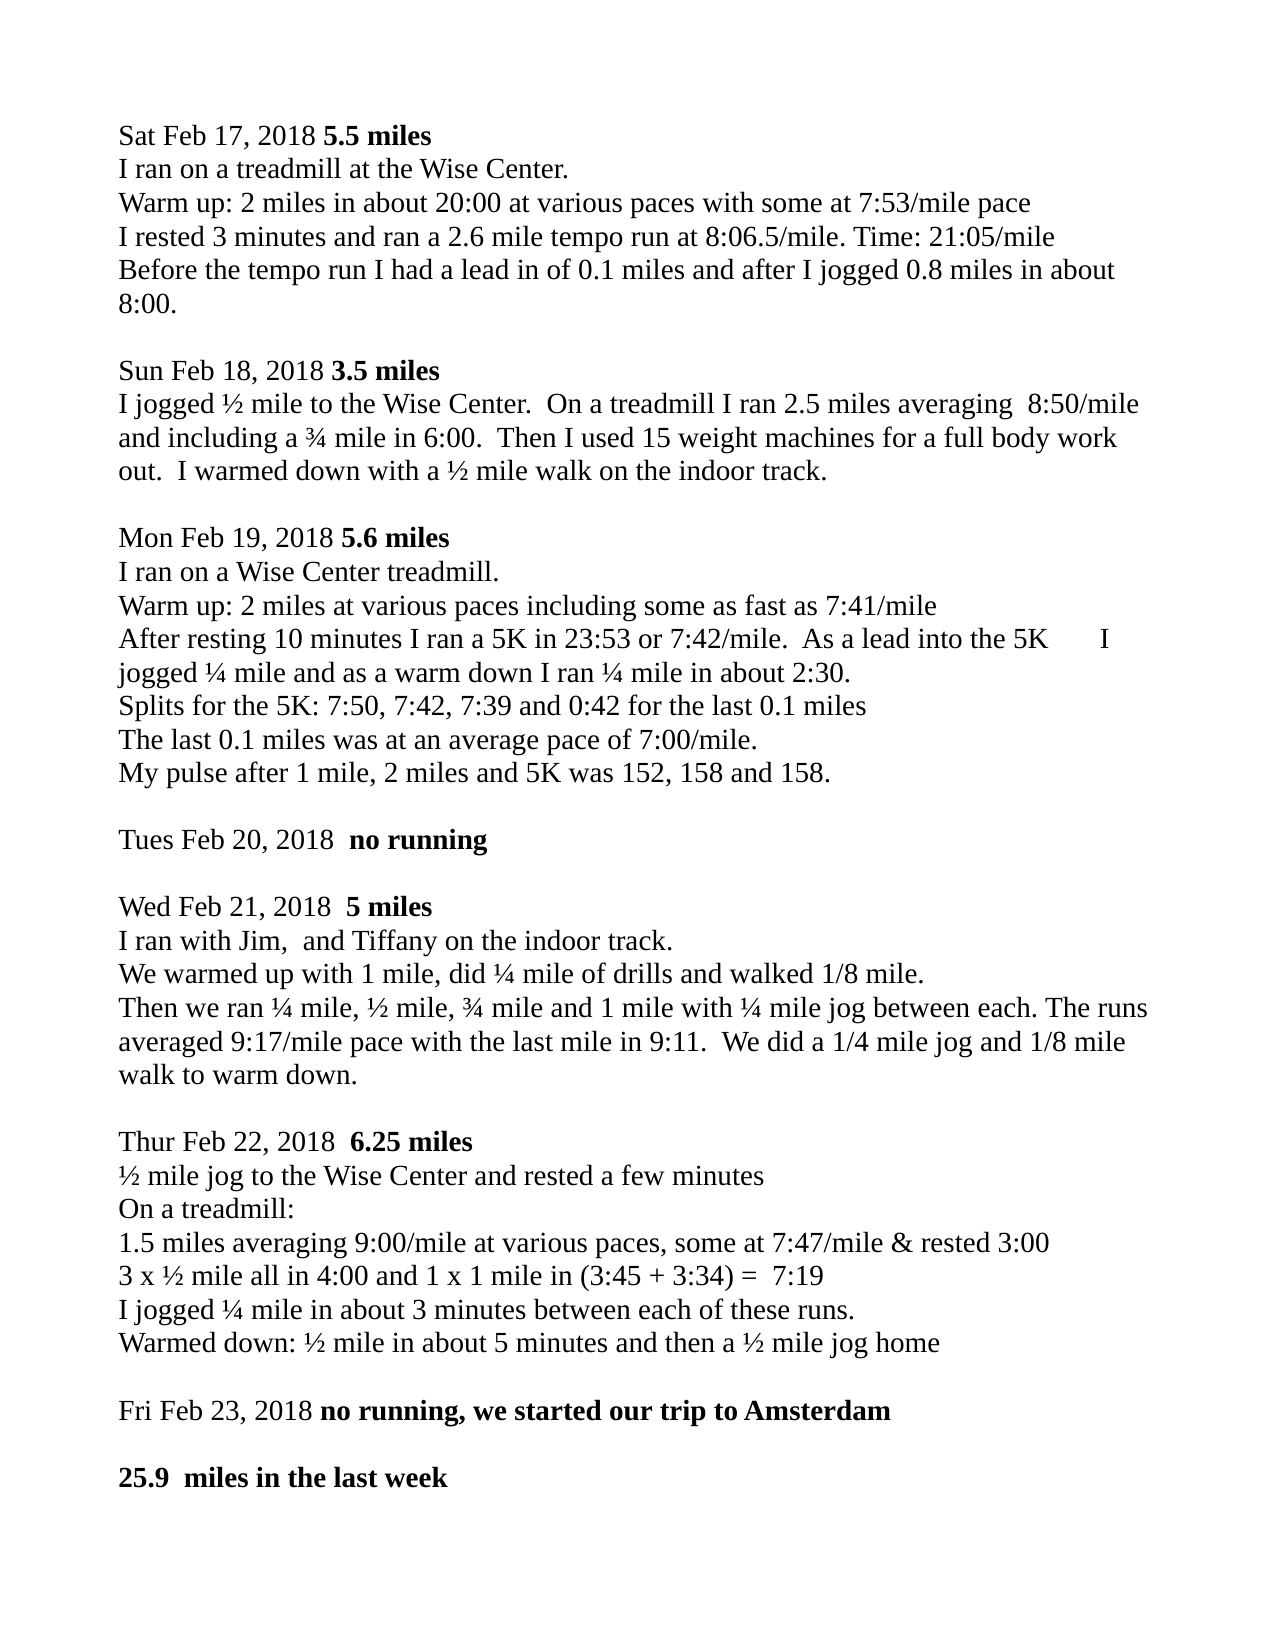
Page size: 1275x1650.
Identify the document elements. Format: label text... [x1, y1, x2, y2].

text I rested 3 minutes and ran a 2.6 mile tempo run at 8:06.5/mile. Time: 21:05/mile [118, 219, 1157, 252]
text 1.5 miles averaging 9:00/mile at various paces, some at 7:47/mile & rested 3:00 [118, 1225, 1161, 1258]
text I ran on a Wise Center treadmill. [118, 554, 1161, 588]
text We warmed up with 1 mile, did ¼ mile of drills and walked 1/8 mile. [118, 957, 1161, 990]
text Sat Feb 17, 2018 5.5 miles [118, 118, 1157, 152]
text I jogged ¼ mile in about 3 minutes between each of these runs. [118, 1292, 1161, 1326]
text Then we ran ¼ mile, ½ mile, ¾ mile and 1 mile with ¼ mile jog between each. The runs averaged 9:17/mile pace with the last mile in 9:11. We did a 1/4 mile jog and 1/8 mile walk to warm down. [118, 990, 1161, 1091]
text After resting 10 minutes I ran a 5K in 23:53 or 7:42/mile. As a lead into the 5K I jogged ¼ mile and as a warm down I ran ¼ mile in about 2:30. [118, 621, 1161, 688]
text My pulse after 1 mile, 2 miles and 5K was 152, 158 and 158. [118, 755, 1161, 789]
text ½ mile jog to the Wise Center and rested a few minutes [118, 1158, 1161, 1191]
text Splits for the 5K: 7:50, 7:42, 7:39 and 0:42 for the last 0.1 miles [118, 688, 1161, 722]
text I jogged ½ mile to the Wise Center. On a treadmill I ran 2.5 miles averaging 8:50/mile and including a ¾ mile in 6:00. Then I used 15 weight machines for a full body work out. I warmed down with a ½ mile walk on the indoor track. [118, 386, 1157, 487]
text Before the tempo run I had a lead in of 0.1 miles and after I jogged 0.8 miles in about 8:00. [118, 252, 1157, 319]
text On a treadmill: [118, 1191, 1161, 1225]
text Sun Feb 18, 2018 3.5 miles [118, 353, 1157, 386]
text Tues Feb 20, 2018 no running [118, 822, 1161, 856]
text 25.9 miles in the last week [118, 1460, 1161, 1493]
text 3 x ½ mile all in 4:00 and 1 x 1 mile in (3:45 + 3:34) = 7:19 [118, 1258, 1161, 1292]
text I ran with Jim, and Tiffany on the indoor track. [118, 923, 1161, 957]
text Warm up: 2 miles in about 20:00 at various paces with some at 7:53/mile pace [118, 185, 1157, 219]
text Warm up: 2 miles at various paces including some as fast as 7:41/mile [118, 588, 1161, 621]
text Mon Feb 19, 2018 5.6 miles [118, 521, 1161, 554]
text Thur Feb 22, 2018 6.25 miles [118, 1124, 1161, 1158]
text I ran on a treadmill at the Wise Center. [118, 152, 1157, 185]
text Wed Feb 21, 2018 5 miles [118, 889, 1161, 923]
text Warmed down: ½ mile in about 5 minutes and then a ½ mile jog home [118, 1326, 1161, 1359]
text The last 0.1 miles was at an average pace of 7:00/mile. [118, 722, 1161, 755]
text Fri Feb 23, 2018 no running, we started our trip to Amsterdam [118, 1393, 1161, 1426]
